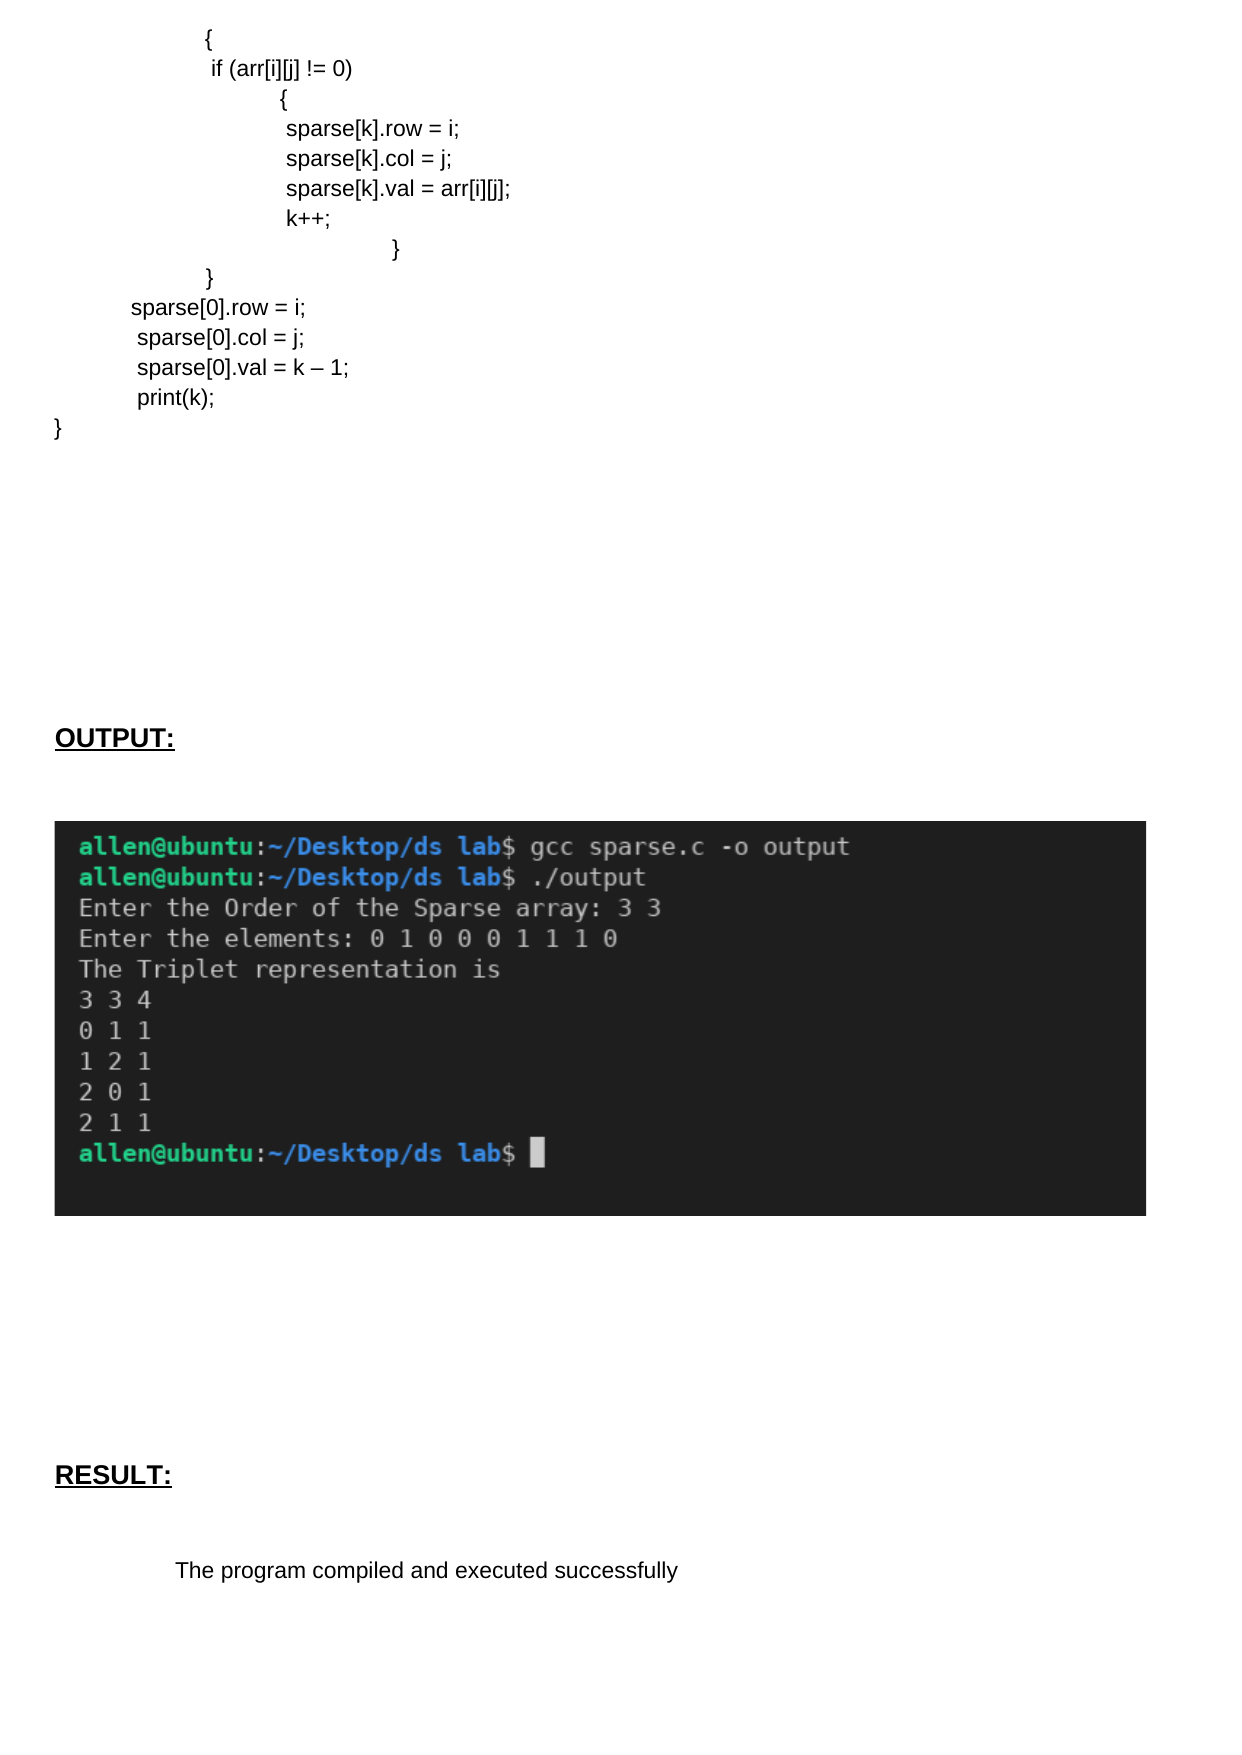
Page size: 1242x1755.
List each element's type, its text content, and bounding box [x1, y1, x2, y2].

text print(k); [131, 384, 639, 411]
text k++; [279, 205, 804, 232]
text sparse[k].val = arr[i][j]; [279, 175, 804, 202]
text } [206, 264, 841, 291]
text { [279, 85, 804, 112]
text sparse[0].row = i; [131, 294, 639, 321]
text sparse[0].col = j; [131, 324, 639, 351]
text { [204, 25, 646, 52]
text } [54, 235, 737, 262]
text if (arr[i][j] != 0) [204, 55, 646, 82]
text OUTPUT: [54, 722, 1146, 753]
text } [54, 414, 841, 441]
text sparse[0].val = k – 1; [131, 354, 639, 381]
text sparse[k].row = i; [279, 115, 804, 142]
text The program compiled and executed successfully [54, 1553, 1146, 1584]
text RESULT: [54, 1459, 1146, 1490]
text sparse[k].col = j; [279, 145, 804, 172]
